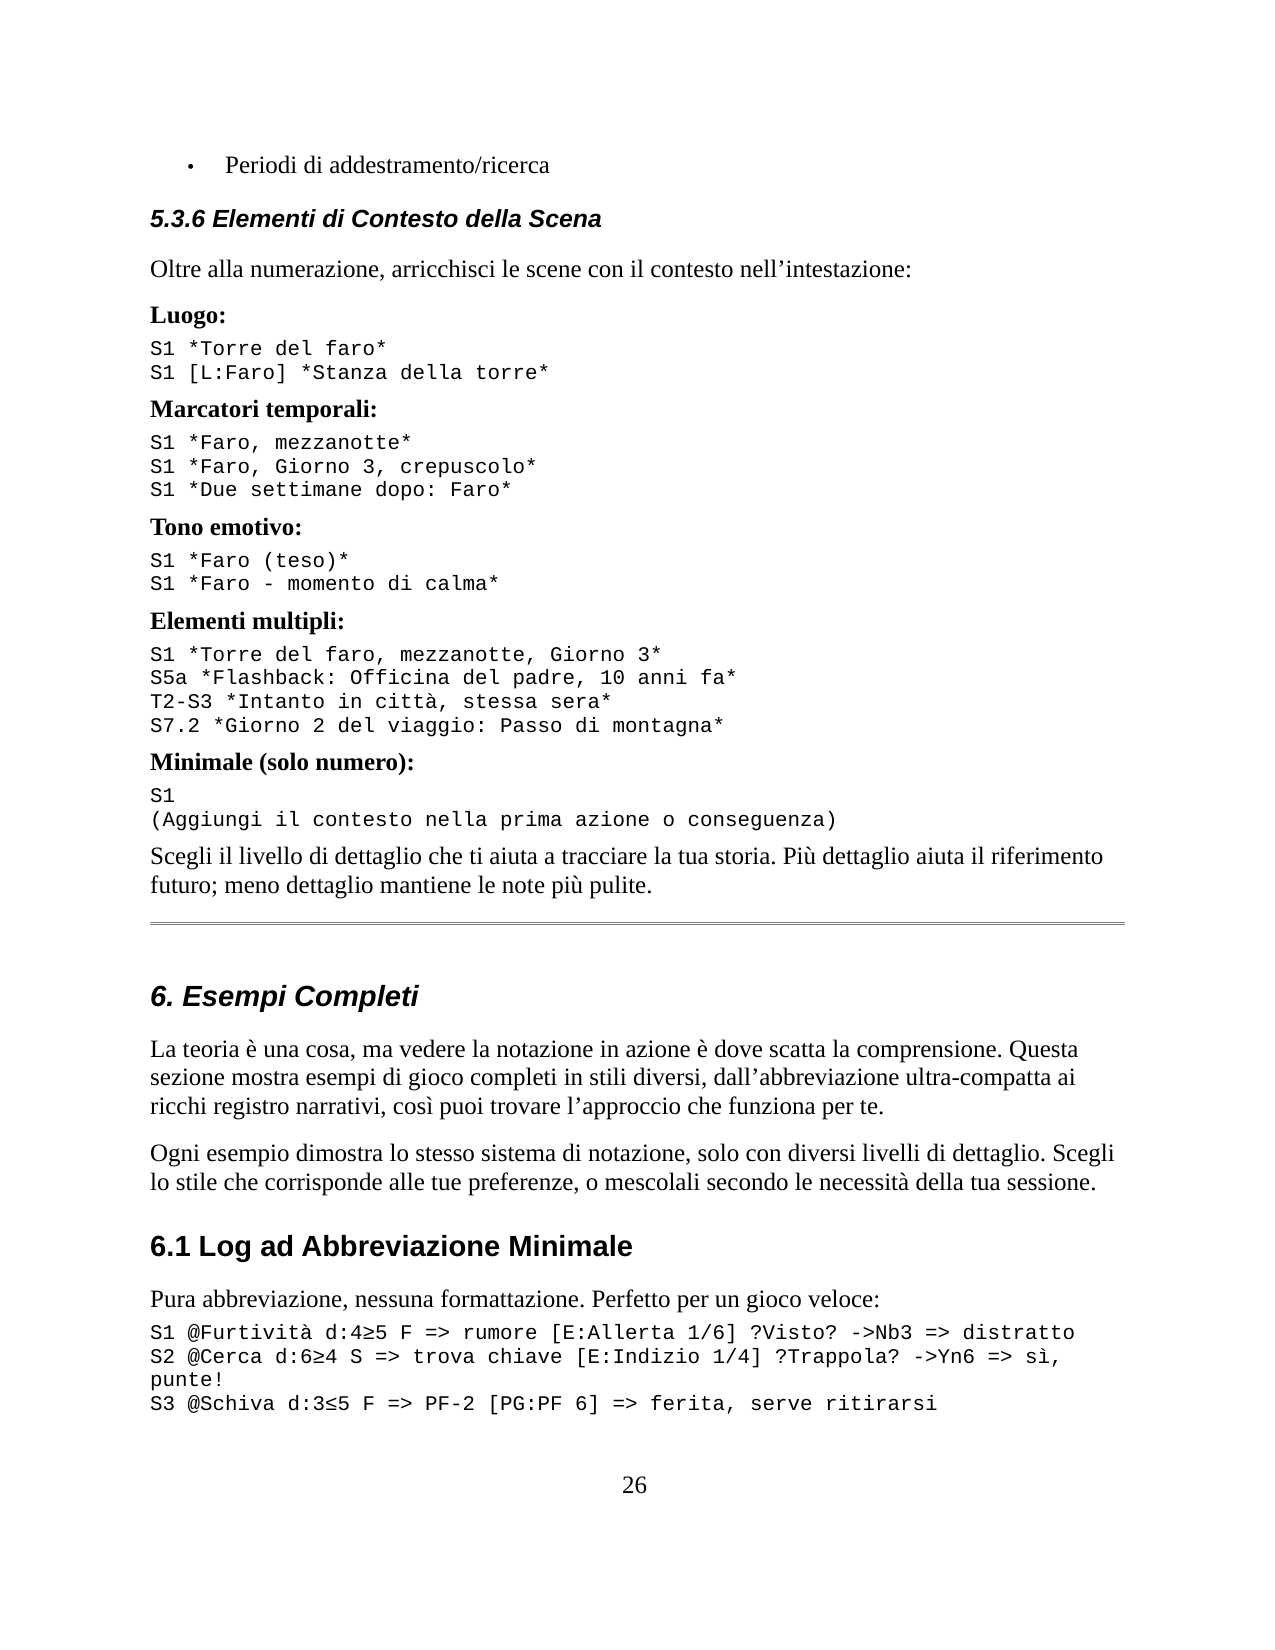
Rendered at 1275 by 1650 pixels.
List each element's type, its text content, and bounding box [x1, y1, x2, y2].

text Pura abbreviazione, nessuna formattazione. Perfetto per un gioco veloce: [150, 1284, 1125, 1313]
text Elementi multipli: [150, 606, 1125, 635]
text Marcatori temporali: [150, 394, 1125, 423]
subtitle 6.1 Log ad Abbreviazione Minimale [150, 1229, 1125, 1263]
text S1 *Faro, mezzanotte* [150, 432, 1125, 456]
text S1 *Faro (teso)* [150, 550, 1125, 573]
text Tono emotivo: [150, 512, 1125, 541]
text S1 @Furtività d:4≥5 F => rumore [E:Allerta 1/6] ?Visto? ->Nb3 => distratto [150, 1322, 1125, 1346]
text (Aggiungi il contesto nella prima azione o conseguenza) [150, 808, 1125, 832]
text S2 @Cerca d:6≥4 S => trova chiave [E:Indizio 1/4] ?Trappola? ->Yn6 => sì, punte! [150, 1346, 1125, 1393]
text La teoria è una cosa, ma vedere la notazione in azione è dove scatta la comprensione. Questa sezione mostra esempi di gioco completi in stili diversi, dall’abbreviazione ultra-compatta ai ricchi registro narrativi, così puoi trovare l’approccio che funziona per te. [150, 1034, 1125, 1120]
text S3 @Schiva d:3≤5 F => PF-2 [PG:PF 6] => ferita, serve ritirarsi [150, 1393, 1125, 1417]
text Ogni esempio dimostra lo stesso sistema di notazione, solo con diversi livelli di dettaglio. Scegli lo stile che corrisponde alle tue preferenze, o mescolali secondo le necessità della tua sessione. [150, 1138, 1125, 1195]
text S1 [L:Faro] *Stanza della torre* [150, 362, 1125, 385]
text Scegli il livello di dettaglio che ti aiuta a tracciare la tua storia. Più dettaglio aiuta il riferimento futuro; meno dettaglio mantiene le note più pulite. [150, 841, 1125, 899]
text Oltre alla numerazione, arricchisci le scene con il contesto nell’intestazione: [150, 254, 1125, 282]
text S1 *Faro, Giorno 3, crepuscolo* [150, 456, 1125, 479]
text S1 *Due settimane dopo: Faro* [150, 479, 1125, 503]
text Luogo: [150, 300, 1125, 329]
text S1 *Torre del faro, mezzanotte, Giorno 3* [150, 644, 1125, 667]
text S1 *Torre del faro* [150, 338, 1125, 362]
subtitle 6. Esempi Completi [150, 979, 1125, 1012]
text T2-S3 *Intanto in città, stessa sera* [150, 691, 1125, 714]
text Minimale (solo numero): [150, 747, 1125, 776]
subtitle 5.3.6 Elementi di Contesto della Scena [150, 204, 1125, 232]
text S5a *Flashback: Officina del padre, 10 anni fa* [150, 667, 1125, 691]
text S1 *Faro - momento di calma* [150, 573, 1125, 597]
text S1 [150, 785, 1125, 808]
list Periodi di addestramento/ricerca [187, 150, 1125, 179]
text S7.2 *Giorno 2 del viaggio: Passo di montagna* [150, 714, 1125, 738]
